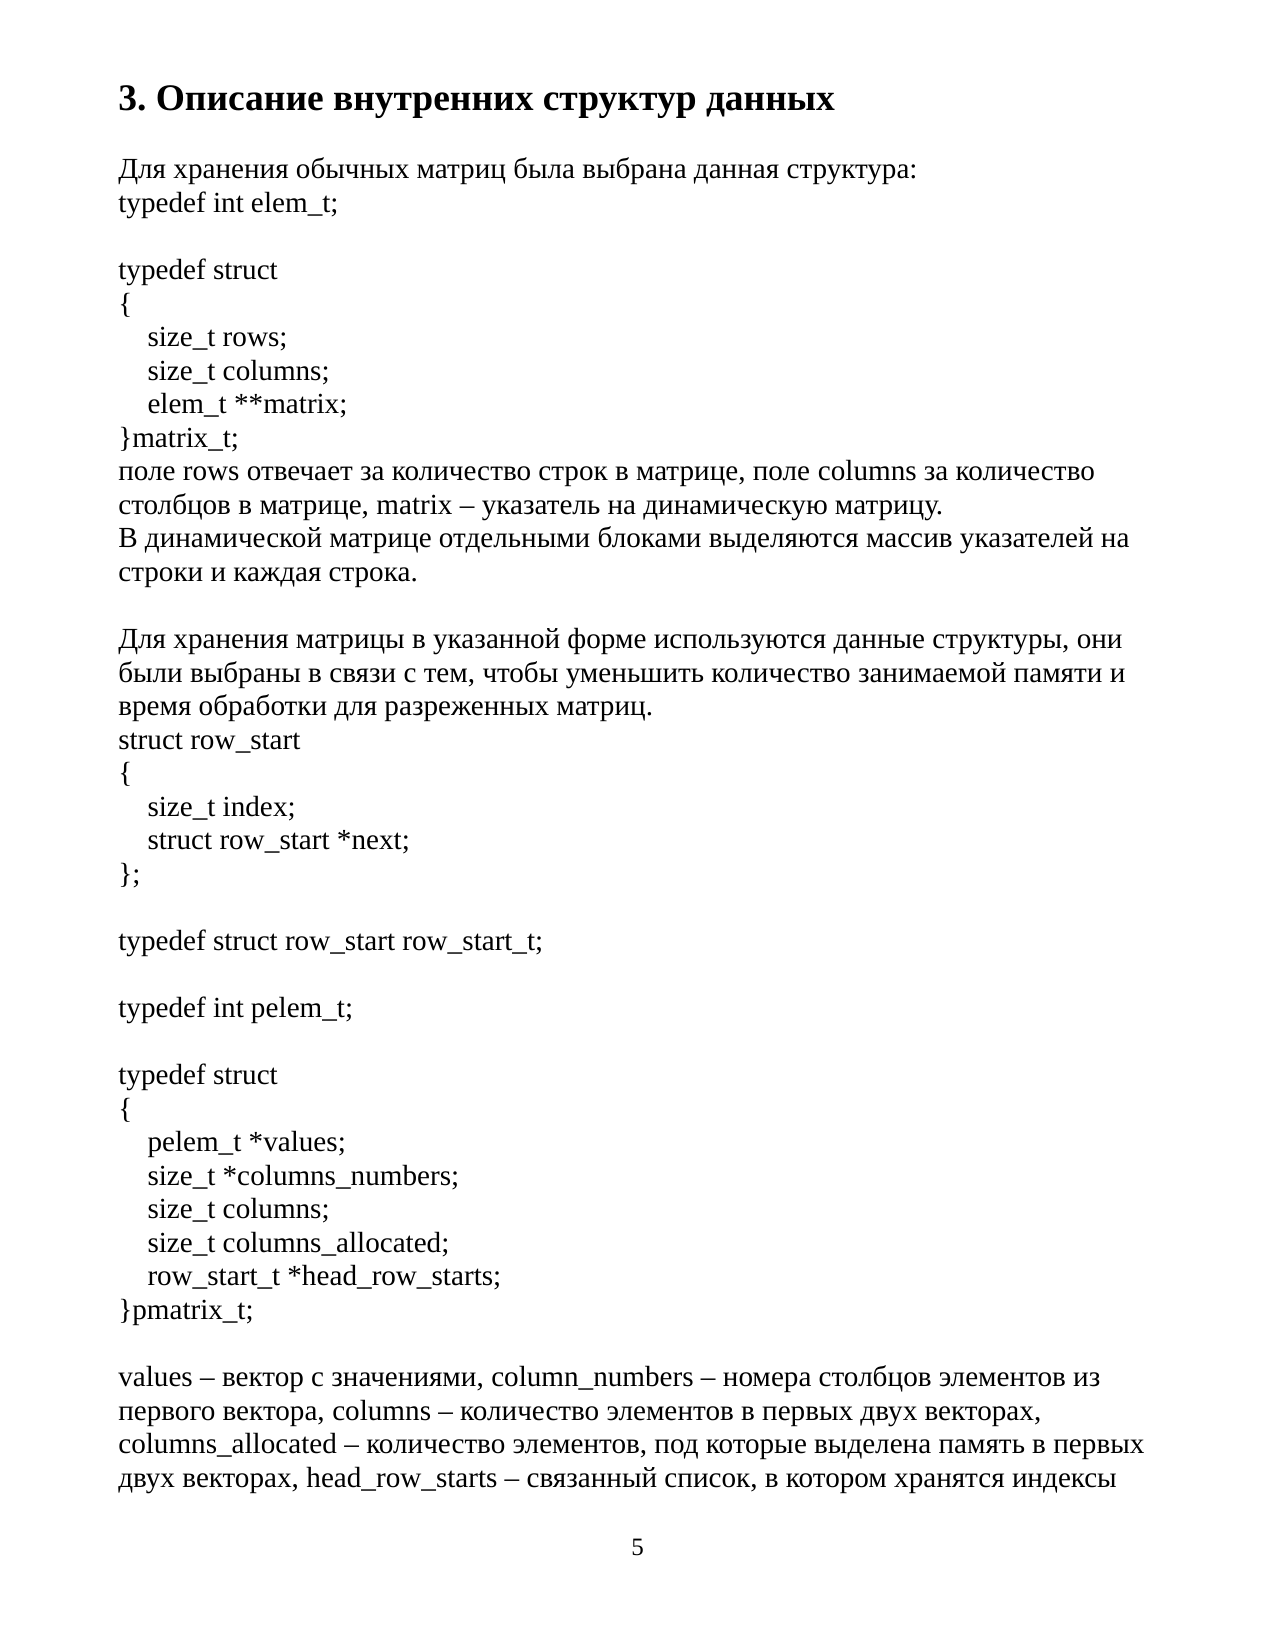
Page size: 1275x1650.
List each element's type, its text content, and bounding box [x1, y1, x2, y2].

text pelem_t *values; [118, 1124, 1157, 1158]
text typedef struct row_start row_start_t; [118, 923, 1157, 957]
text }pmatrix_t; [118, 1292, 1157, 1326]
text }matrix_t; [118, 420, 1157, 453]
text struct row_start [118, 722, 1157, 755]
text поле rows отвечает за количество строк в матрице, поле columns за количество столбцов в матрице, matrix – указатель на динамическую матрицу. [118, 453, 1157, 521]
text row_start_t *head_row_starts; [118, 1258, 1157, 1292]
text typedef int pelem_t; [118, 990, 1157, 1024]
text { [118, 755, 1157, 789]
text values – вектор с значениями, column_numbers – номера столбцов элементов из первого вектора, columns – количество элементов в первых двух векторах, columns_allocated – количество элементов, под которые выделена память в первых двух векторах, head_row_starts – связанный список, в котором хранятся индексы [118, 1359, 1157, 1493]
text size_t columns; [118, 1191, 1157, 1225]
text elem_t **matrix; [118, 386, 1157, 420]
text В динамической матрице отдельными блоками выделяются массив указателей на строки и каждая строка. [118, 521, 1157, 588]
text size_t columns; [118, 353, 1157, 386]
text Для хранения матрицы в указанной форме используются данные структуры, они были выбраны в связи с тем, чтобы уменьшить количество занимаемой памяти и время обработки для разреженных матриц. [118, 621, 1157, 722]
text size_t rows; [118, 319, 1157, 353]
text typedef int elem_t; [118, 185, 1157, 219]
text size_t *columns_numbers; [118, 1158, 1157, 1191]
text struct row_start *next; [118, 822, 1157, 856]
text size_t index; [118, 789, 1157, 822]
text size_t columns_allocated; [118, 1225, 1157, 1258]
text typedef struct [118, 252, 1157, 286]
text { [118, 286, 1157, 319]
text 3. Описание внутренних структур данных [118, 75, 1157, 118]
text typedef struct [118, 1057, 1157, 1091]
text Для хранения обычных матриц была выбрана данная структура: [118, 152, 1157, 185]
text { [118, 1091, 1157, 1124]
text }; [118, 856, 1157, 889]
